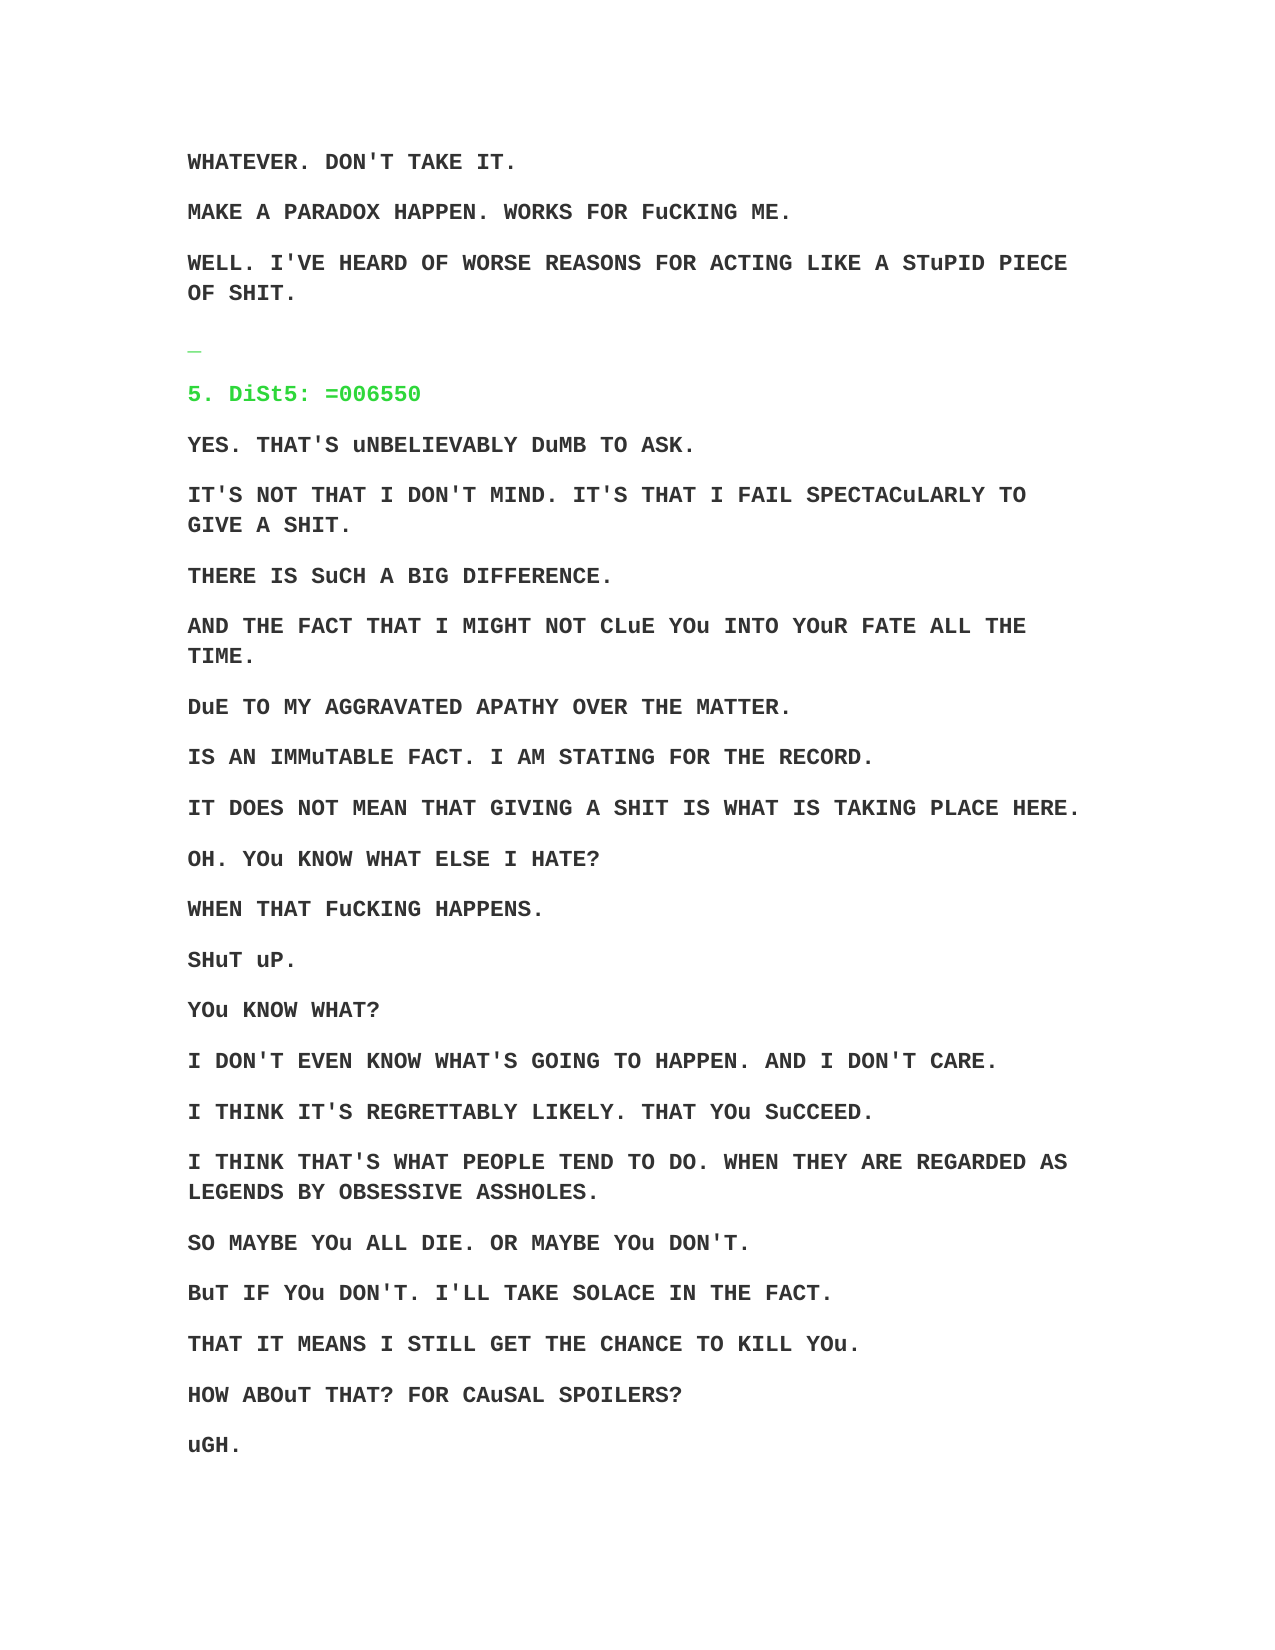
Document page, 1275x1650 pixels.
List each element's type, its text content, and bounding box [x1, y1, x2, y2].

text THAT IT MEANS I STILL GET THE CHANCE TO KILL YOu. [187, 1332, 1087, 1358]
text IS AN IMMuTABLE FACT. I AM STATING FOR THE RECORD. [187, 746, 1087, 772]
text WHATEVER. DON'T TAKE IT. [187, 150, 1087, 176]
text HOW ABOuT THAT? FOR CAuSAL SPOILERS? [187, 1383, 1087, 1409]
text OH. YOu KNOW WHAT ELSE I HATE? [187, 847, 1087, 873]
text I THINK IT'S REGRETTABLY LIKELY. THAT YOu SuCCEED. [187, 1100, 1087, 1126]
text SO MAYBE YOu ALL DIE. OR MAYBE YOu DON'T. [187, 1231, 1087, 1257]
text uGH. [187, 1433, 1087, 1459]
text IT'S NOT THAT I DON'T MIND. IT'S THAT I FAIL SPECTACuLARLY TO GIVE A SHIT. [187, 483, 1087, 539]
text WELL. I'VE HEARD OF WORSE REASONS FOR ACTING LIKE A STuPID PIECE OF SHIT. [187, 251, 1087, 307]
text BuT IF YOu DON'T. I'LL TAKE SOLACE IN THE FACT. [187, 1282, 1087, 1308]
text I DON'T EVEN KNOW WHAT'S GOING TO HAPPEN. AND I DON'T CARE. [187, 1049, 1087, 1075]
text _ [187, 332, 1087, 358]
text AND THE FACT THAT I MIGHT NOT CLuE YOu INTO YOuR FATE ALL THE TIME. [187, 614, 1087, 670]
text WHEN THAT FuCKING HAPPENS. [187, 897, 1087, 923]
text SHuT uP. [187, 948, 1087, 974]
text YES. THAT'S uNBELIEVABLY DuMB TO ASK. [187, 433, 1087, 459]
text I THINK THAT'S WHAT PEOPLE TEND TO DO. WHEN THEY ARE REGARDED AS LEGENDS BY OBSESSIVE ASSHOLES. [187, 1151, 1087, 1206]
text IT DOES NOT MEAN THAT GIVING A SHIT IS WHAT IS TAKING PLACE HERE. [187, 796, 1087, 822]
text 5. DiSt5: =006550 [187, 382, 1087, 408]
text THERE IS SuCH A BIG DIFFERENCE. [187, 564, 1087, 590]
text MAKE A PARADOX HAPPEN. WORKS FOR FuCKING ME. [187, 201, 1087, 227]
text YOu KNOW WHAT? [187, 999, 1087, 1025]
text DuE TO MY AGGRAVATED APATHY OVER THE MATTER. [187, 695, 1087, 721]
